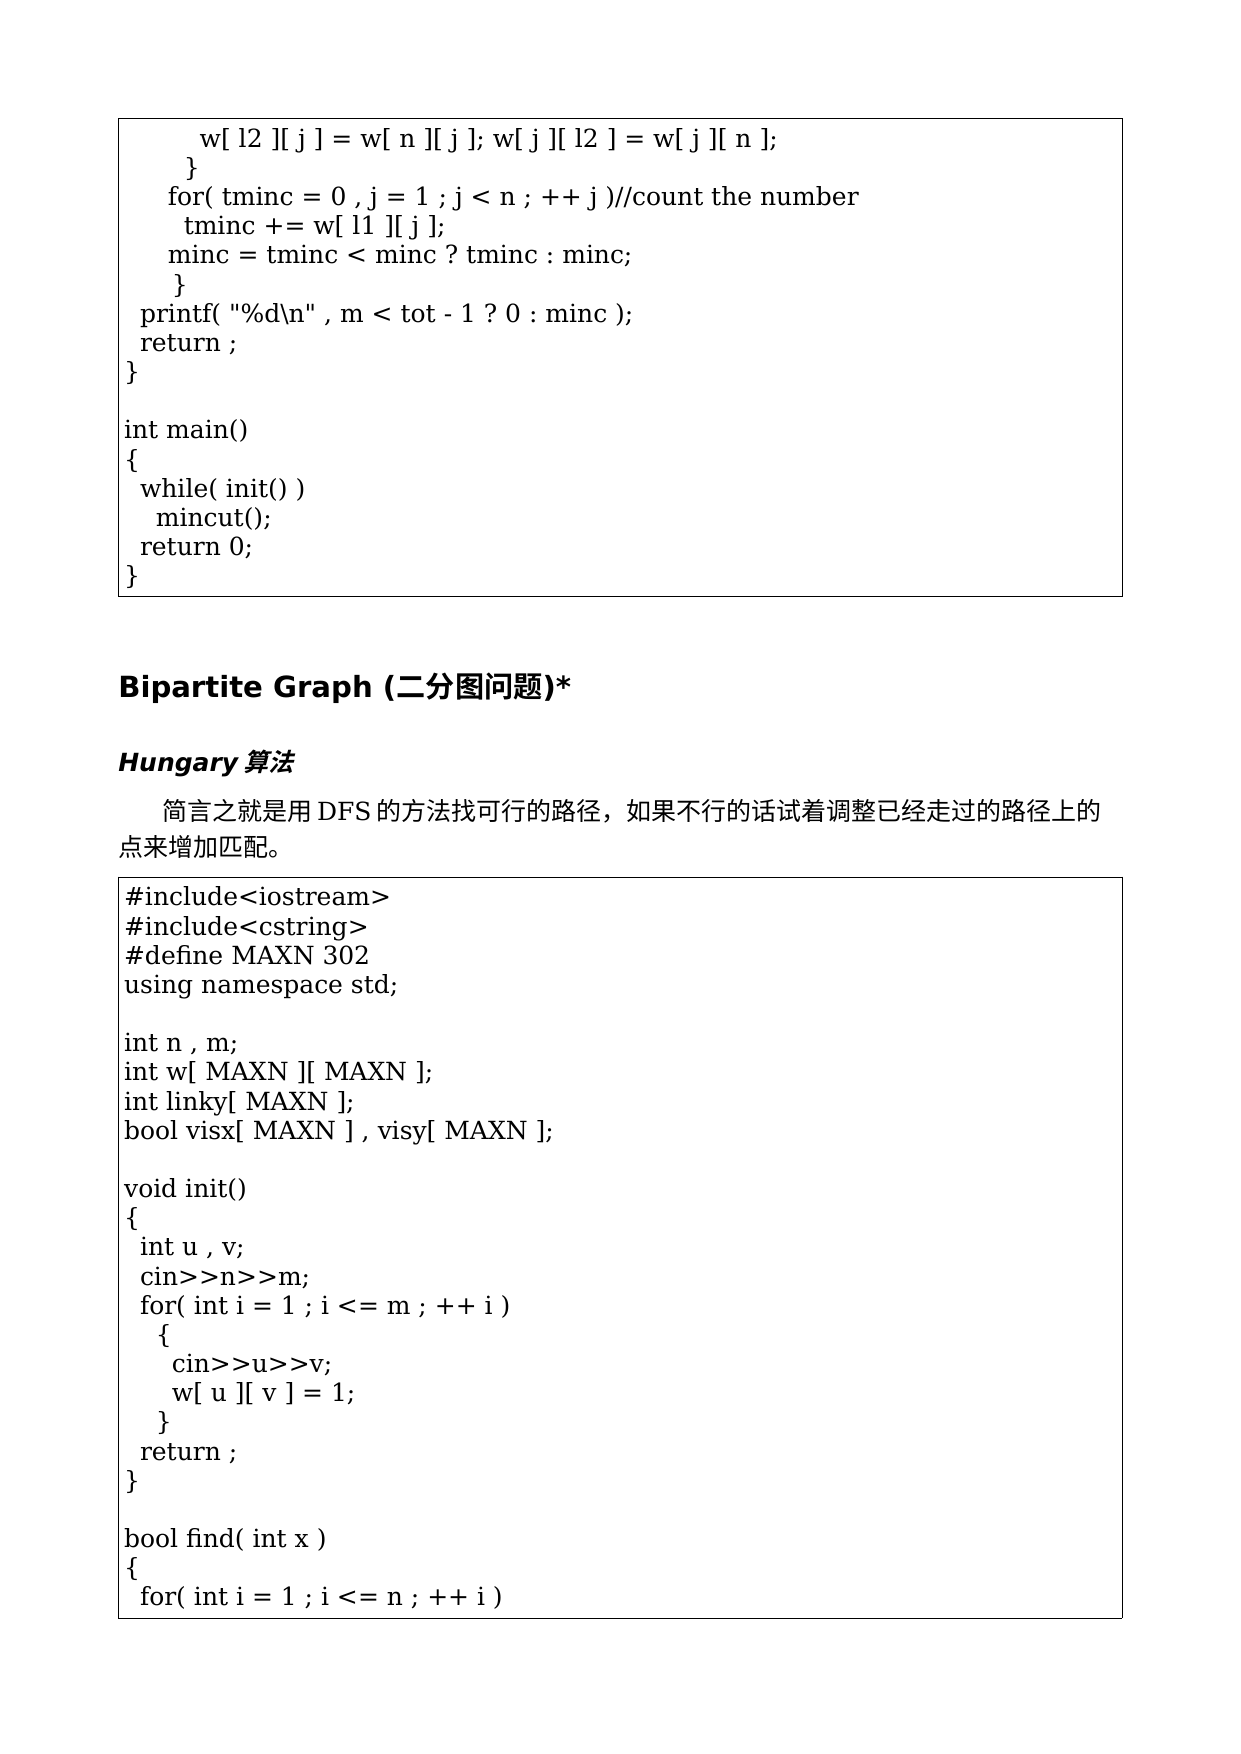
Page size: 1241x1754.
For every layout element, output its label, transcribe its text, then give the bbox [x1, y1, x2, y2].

table_header w[ l2 ][ j ] = w[ n ][ j ]; w[ j ][ l2 ] = w[ j ][ n ]; } for( tminc = 0 , j = 1 ; j < n ; ++ j )//count the number tminc += w[ l1 ][ j ]; minc = tminc < minc ? tminc : minc; } printf( "%d\n" , m < tot - 1 ? 0 : minc ); return ; } int main() { while( init() ) mincut(); return 0; } [119, 119, 1122, 596]
text 简言之就是用DFS的方法找可行的路径，如果不行的话试着调整已经走过的路径上的点来增加匹配。 [118, 792, 1122, 864]
table_header #include<iostream> #include<cstring> #define MAXN 302 using namespace std; int n , m; int w[ MAXN ][ MAXN ]; int linky[ MAXN ]; bool visx[ MAXN ] , visy[ MAXN ]; void init() { int u , v; cin>>n>>m; for( int i = 1 ; i <= m ; ++ i ) { cin>>u>>v; w[ u ][ v ] = 1; } return ; } bool find( int x ) { for( int i = 1 ; i <= n ; ++ i ) [119, 878, 1122, 1617]
subtitle Bipartite Graph (二分图问题)* [118, 663, 1122, 705]
